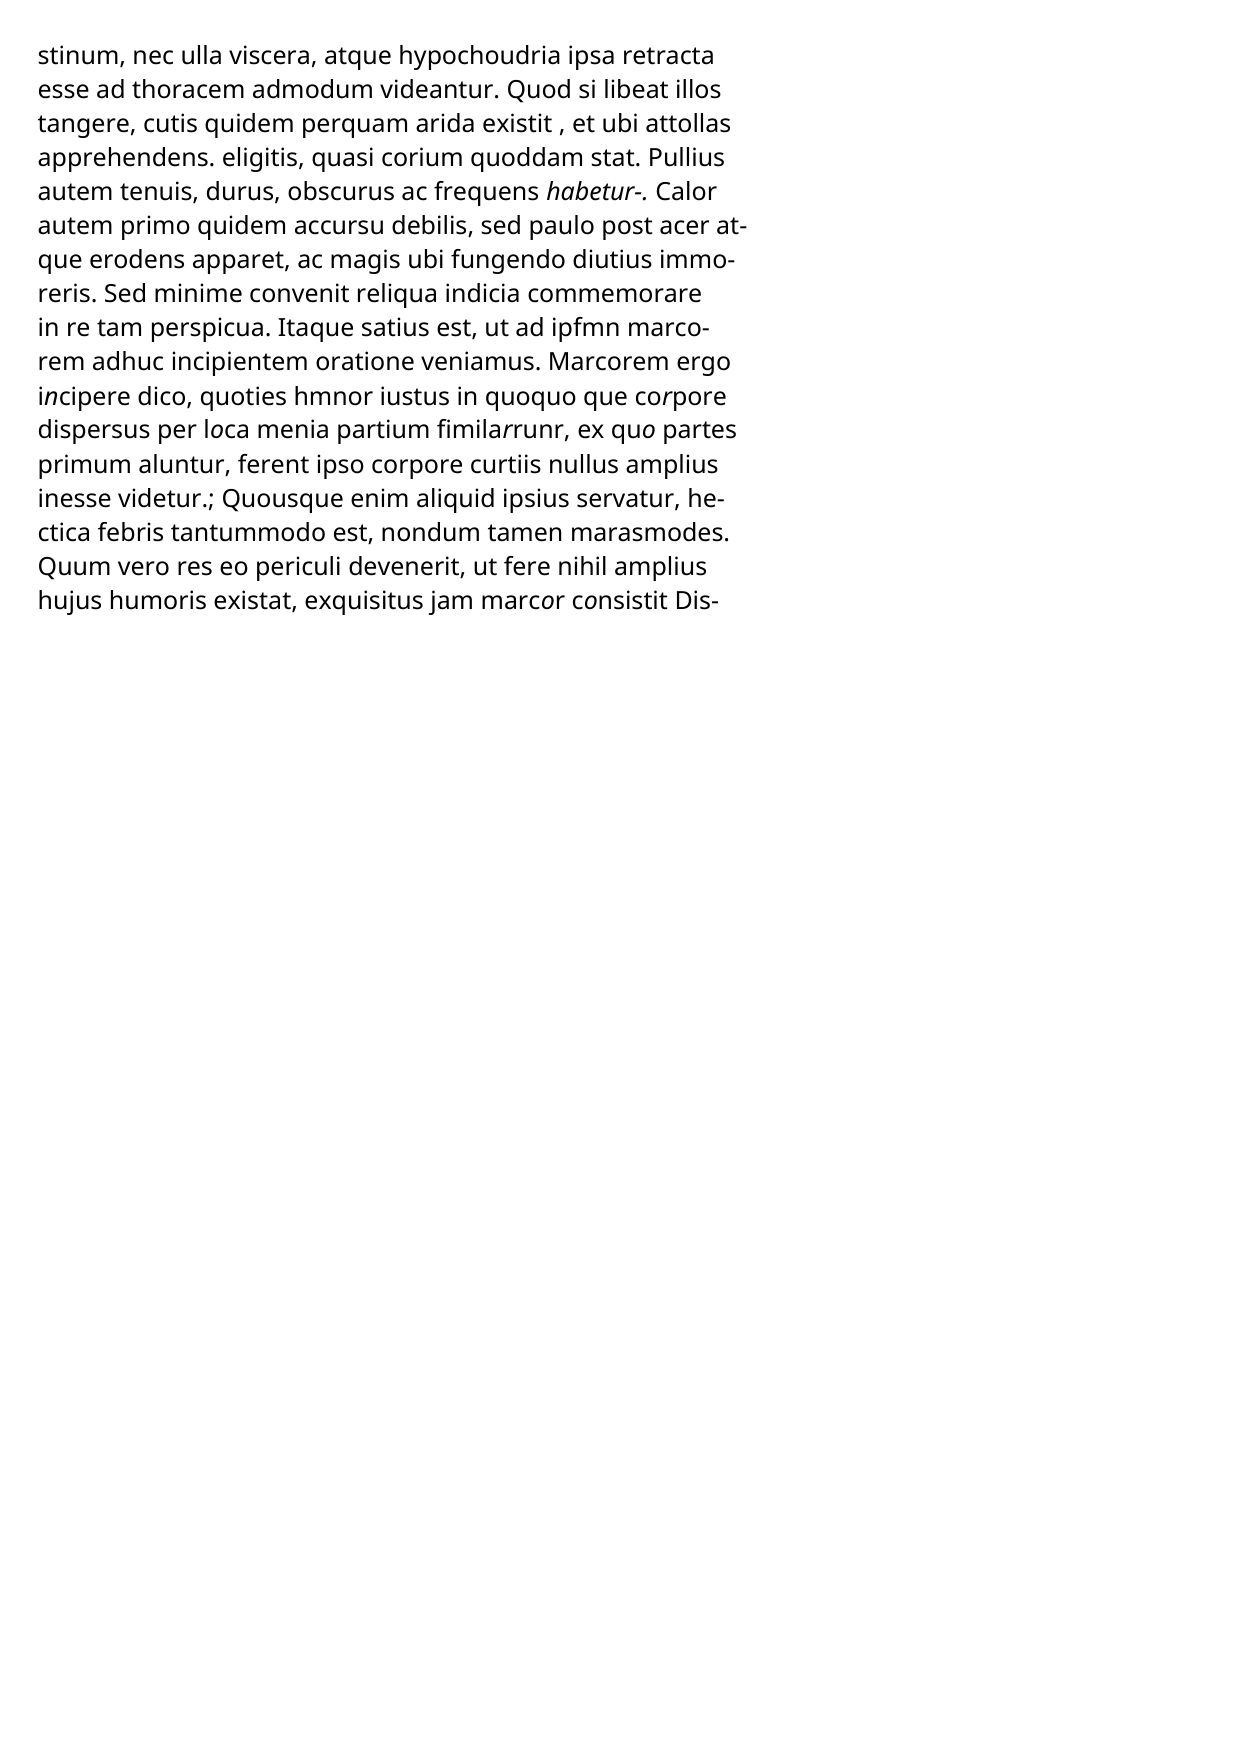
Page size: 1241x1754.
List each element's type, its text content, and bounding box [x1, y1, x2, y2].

text stinum, nec ulla viscera, atque hypochoudria ipsa retracta esse ad thoracem admodum videantur. Quod si libeat illos tangere, cutis quidem perquam arida existit , et ubi attollas apprehendens. eligitis, quasi corium quoddam stat. Pullius autem tenuis, durus, obscurus ac frequens habetur-. Calor autem primo quidem accursu debilis, sed paulo post acer at- que erodens apparet, ac magis ubi fungendo diutius immo- reris. Sed minime convenit reliqua indicia commemorare in re tam perspicua. Itaque satius est, ut ad ipfmn marco- rem adhuc incipientem oratione veniamus. Marcorem ergo incipere dico, quoties hmnor iustus in quoquo que corpore dispersus per loca menia partium fimilarrunr, ex quo partes primum aluntur, ferent ipso corpore curtiis nullus amplius inesse videtur.; Quousque enim aliquid ipsius servatur, he- ctica febris tantummodo est, nondum tamen marasmodes. Quum vero res eo periculi devenerit, ut fere nihil amplius hujus humoris existat, exquisitus jam marcor consistit Dis- [37, 37, 1203, 617]
